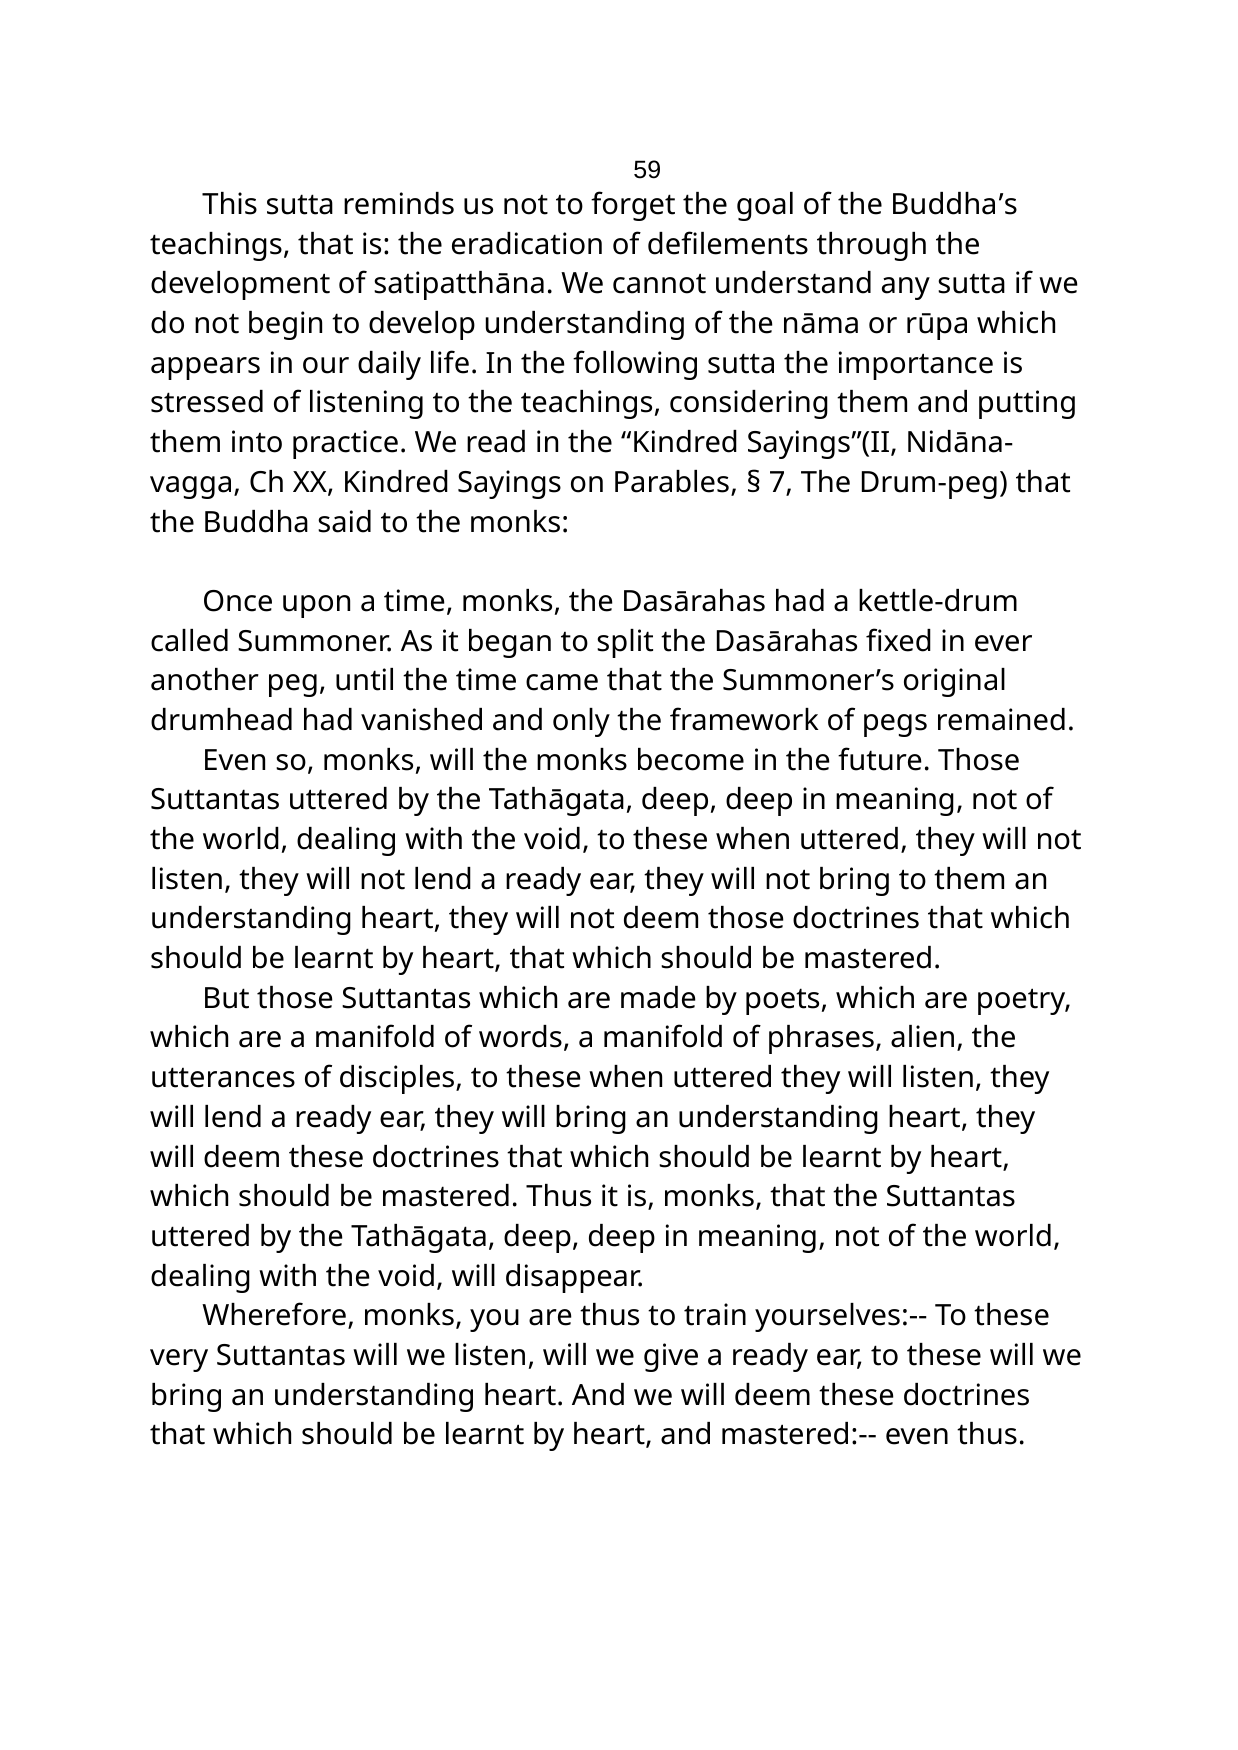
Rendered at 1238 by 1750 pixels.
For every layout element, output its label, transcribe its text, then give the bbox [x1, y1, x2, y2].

text Wherefore, monks, you are thus to train yourselves:-- To these very Suttantas will we listen, will we give a ready ear, to these will we bring an understanding heart. And we will deem these doctrines that which should be learnt by heart, and mastered:-- even thus. [150, 1294, 1087, 1453]
text Even so, monks, will the monks become in the future. Those Suttantas uttered by the Tathāgata, deep, deep in meaning, not of the world, dealing with the void, to these when uttered, they will not listen, they will not lend a ready ear, they will not bring to them an understanding heart, they will not deem those doctrines that which should be learnt by heart, that which should be mastered. [150, 739, 1087, 977]
text But those Suttantas which are made by poets, which are poetry, which are a manifold of words, a manifold of phrases, alien, the utterances of disciples, to these when uttered they will listen, they will lend a ready ear, they will bring an understanding heart, they will deem these doctrines that which should be learnt by heart, which should be mastered. Thus it is, monks, that the Suttantas uttered by the Tathāgata, deep, deep in meaning, not of the world, dealing with the void, will disappear. [150, 977, 1087, 1294]
text Once upon a time, monks, the Dasārahas had a kettle-drum called Summoner. As it began to split the Dasārahas fixed in ever another peg, until the time came that the Summoner’s original drumhead had vanished and only the framework of pegs remained. [150, 580, 1087, 739]
text This sutta reminds us not to forget the goal of the Buddha’s teachings, that is: the eradication of defilements through the development of satipatthāna. We cannot understand any sutta if we do not begin to develop understanding of the nāma or rūpa which appears in our daily life. In the following sutta the importance is stressed of listening to the teachings, considering them and putting them into practice. We read in the “Kindred Sayings”(II, Nidāna-vagga, Ch XX, Kindred Sayings on Parables, § 7, The Drum-peg) that the Buddha said to the monks: [150, 183, 1087, 541]
